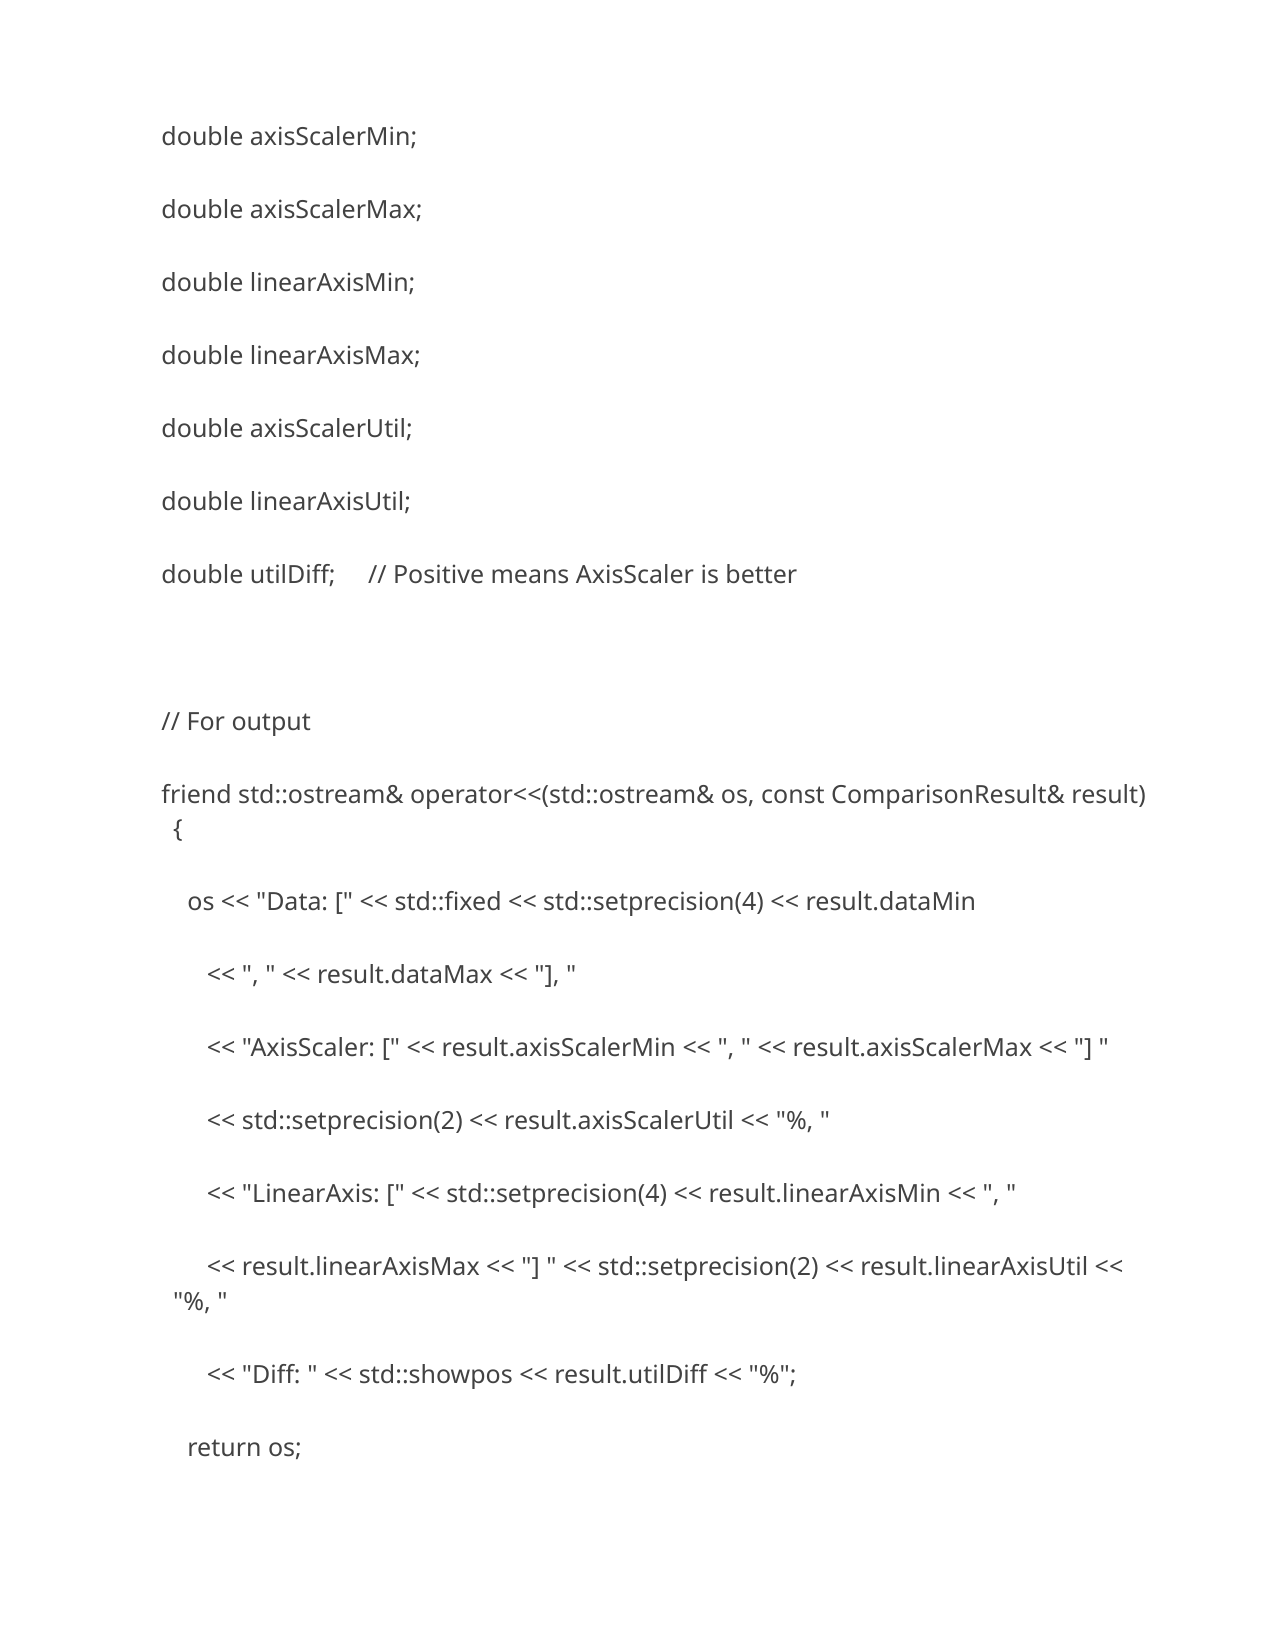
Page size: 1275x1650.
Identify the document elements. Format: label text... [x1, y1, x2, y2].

text << "Diff: " << std::showpos << result.utilDiff << "%"; [135, 1356, 1157, 1390]
text double axisScalerMin; [135, 118, 1157, 152]
text return os; [135, 1429, 1157, 1463]
text // For output [135, 703, 1157, 737]
text double linearAxisMax; [135, 337, 1157, 372]
text double linearAxisMin; [135, 264, 1157, 298]
text << ", " << result.dataMax << "], " [135, 957, 1157, 991]
text double utilDiff; // Positive means AxisScaler is better [135, 557, 1157, 591]
text double axisScalerUtil; [135, 411, 1157, 445]
text friend std::ostream& operator<<(std::ostream& os, const ComparisonResult& result) { [135, 776, 1157, 844]
text << "AxisScaler: [" << result.axisScalerMin << ", " << result.axisScalerMax << "] " [135, 1030, 1157, 1064]
text double linearAxisUtil; [135, 484, 1157, 518]
text os << "Data: [" << std::fixed << std::setprecision(4) << result.dataMin [135, 883, 1157, 917]
text double axisScalerMax; [135, 191, 1157, 225]
text << std::setprecision(2) << result.axisScalerUtil << "%, " [135, 1103, 1157, 1137]
text << "LinearAxis: [" << std::setprecision(4) << result.linearAxisMin << ", " [135, 1176, 1157, 1210]
text << result.linearAxisMax << "] " << std::setprecision(2) << result.linearAxisUtil << "%, " [135, 1249, 1157, 1317]
